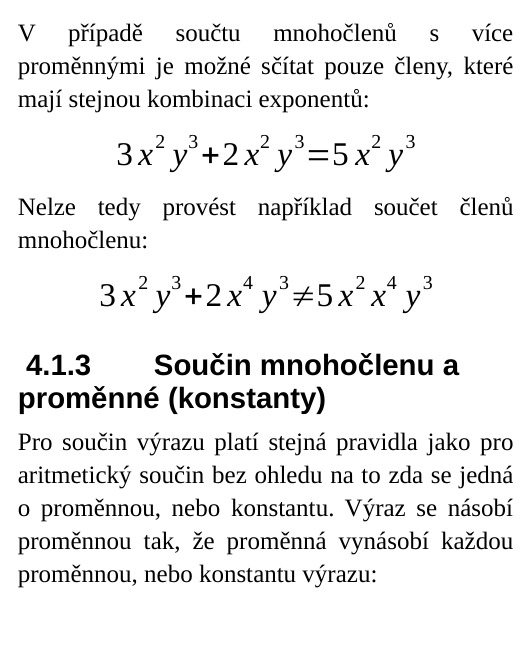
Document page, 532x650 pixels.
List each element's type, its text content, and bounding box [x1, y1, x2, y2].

text V případě součtu mnohočlenů s více proměnnými je možné sčítat pouze členy, které mají stejnou kombinaci exponentů: [18, 18, 514, 112]
subtitle Součin mnohočlenu a proměnné (konstanty) [18, 347, 514, 415]
text Nelze tedy provést například součet členů mnohočlenu: [18, 192, 514, 253]
text Pro součin výrazu platí stejná pravidla jako pro aritmetický součin bez ohledu na to zda se jedná o proměnnou, nebo konstantu. Výraz se násobí proměnnou tak, že proměnná vynásobí každou proměnnou, nebo konstantu výrazu: [18, 427, 514, 588]
